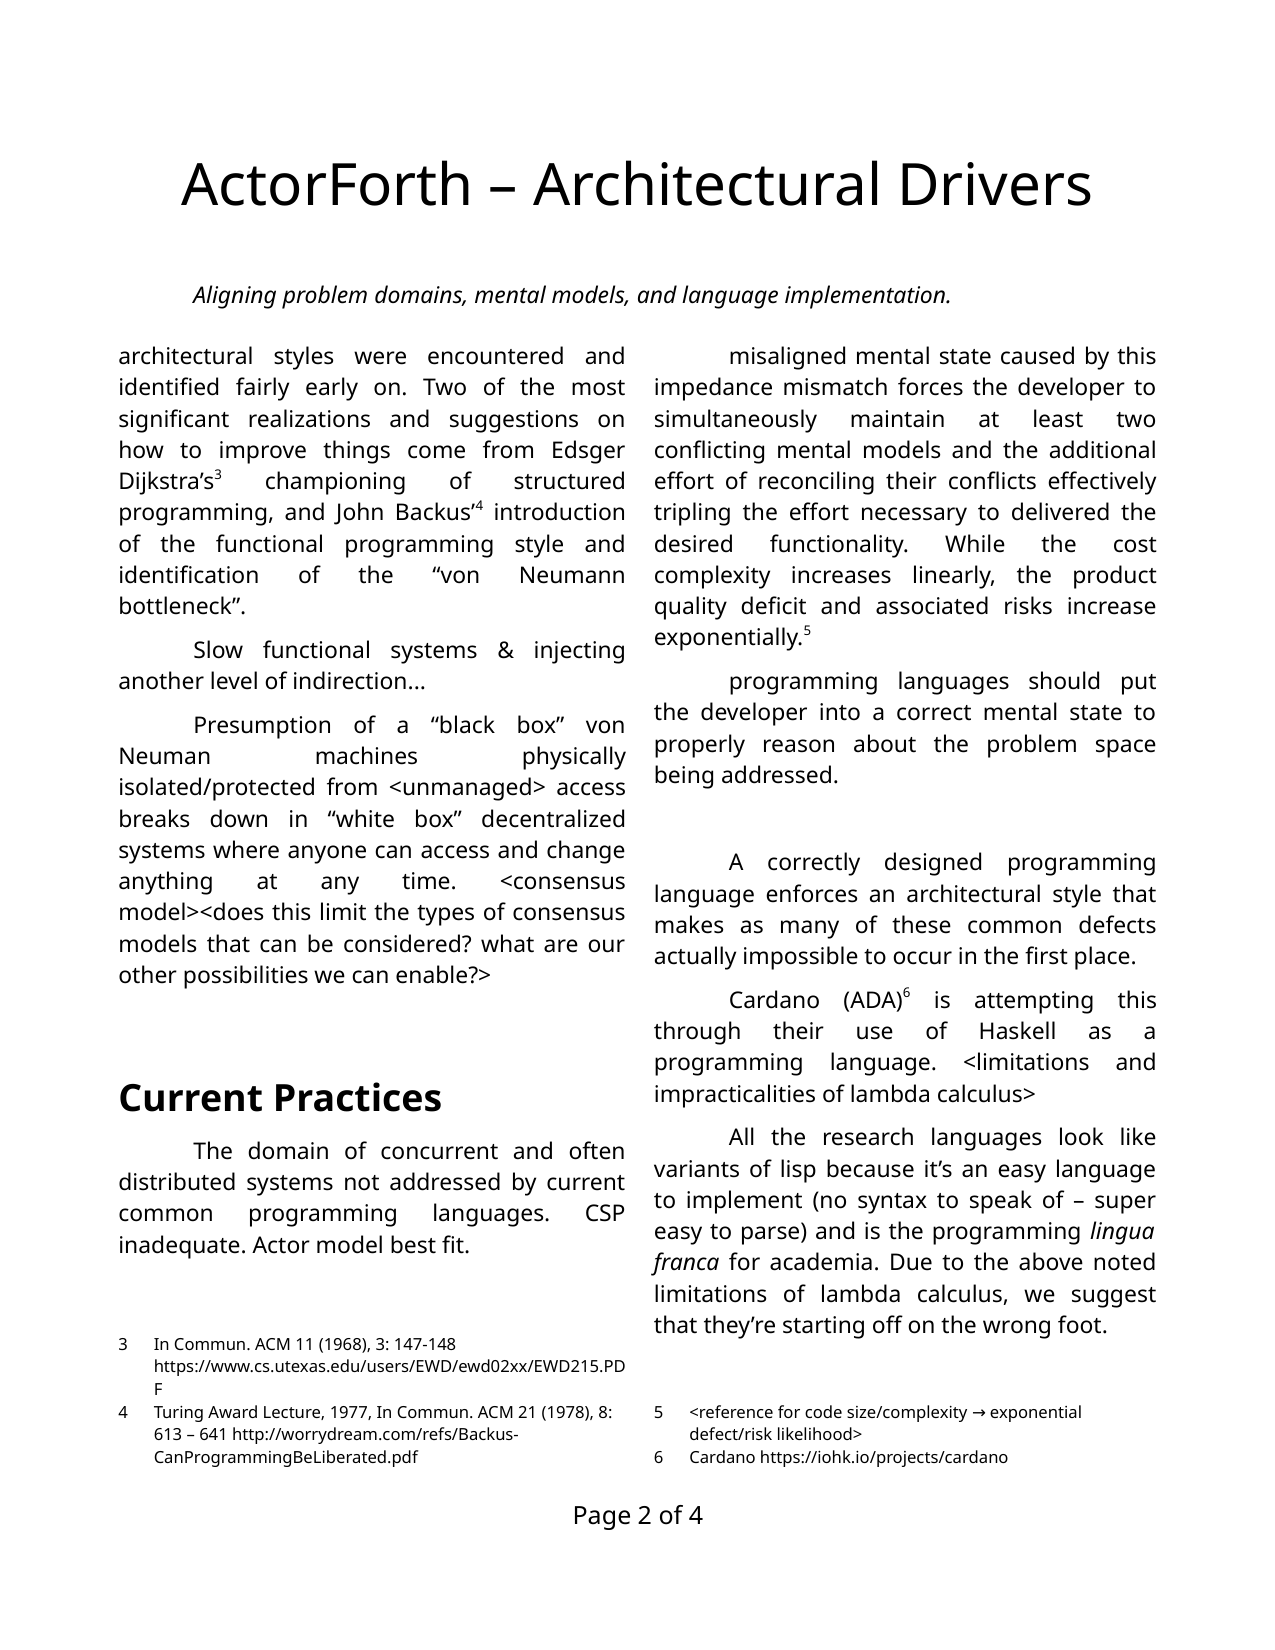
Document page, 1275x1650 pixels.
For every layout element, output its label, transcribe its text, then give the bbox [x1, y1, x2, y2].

text All the research languages look like variants of lisp because it’s an easy language to implement (no syntax to speak of – super easy to parse) and is the programming lingua franca for academia. Due to the above noted limitations of lambda calculus, we suggest that they’re starting off on the wrong foot. [654, 1121, 1157, 1340]
text <reference for code size/complexity → exponential defect/risk likelihood> [654, 1400, 1157, 1446]
text Turing Award Lecture, 1977, In Commun. ACM 21 (1978), 8: 613 – 641 http://worrydream.com/refs/Backus-CanProgrammingBeLiberated.pdf [118, 1400, 626, 1468]
text A correctly designed programming language enforces an architectural style that makes as many of these common defects actually impossible to occur in the first place. [654, 846, 1157, 971]
text The domain of concurrent and often distributed systems not addressed by current common programming languages. CSP inadequate. Actor model best fit. [118, 1135, 626, 1260]
subtitle Current Practices [118, 1071, 626, 1122]
text Cardano (ADA) is attempting this through their use of Haskell as a programming language. <limitations and impracticalities of lambda calculus> [654, 984, 1157, 1109]
text Presumption of a “black box” von Neuman machines physically isolated/protected from <unmanaged> access breaks down in “white box” decentralized systems where anyone can access and change anything at any time. <consensus model><does this limit the types of consensus models that can be considered? what are our other possibilities we can enable?> [118, 709, 626, 990]
text programming languages should put the developer into a correct mental state to properly reason about the problem space being addressed. [654, 665, 1157, 790]
text misaligned mental state caused by this impedance mismatch forces the developer to simultaneously maintain at least two conflicting mental models and the additional effort of reconciling their conflicts effectively tripling the effort necessary to delivered the desired functionality. While the cost complexity increases linearly, the product quality deficit and associated risks increase exponentially. [654, 340, 1157, 653]
text In Commun. ACM 11 (1968), 3: 147-148 https://www.cs.utexas.edu/users/EWD/ewd02xx/EWD215.PDF [118, 1332, 626, 1400]
text Slow functional systems & injecting another level of indirection... [118, 634, 626, 696]
text architectural styles were encountered and identified fairly early on. Two of the most significant realizations and suggestions on how to improve things come from Edsger Dijkstra’s championing of structured programming, and John Backus’ introduction of the functional programming style and identification of the “von Neumann bottleneck”. [118, 340, 626, 621]
text Cardano https://iohk.io/projects/cardano [654, 1446, 1157, 1468]
